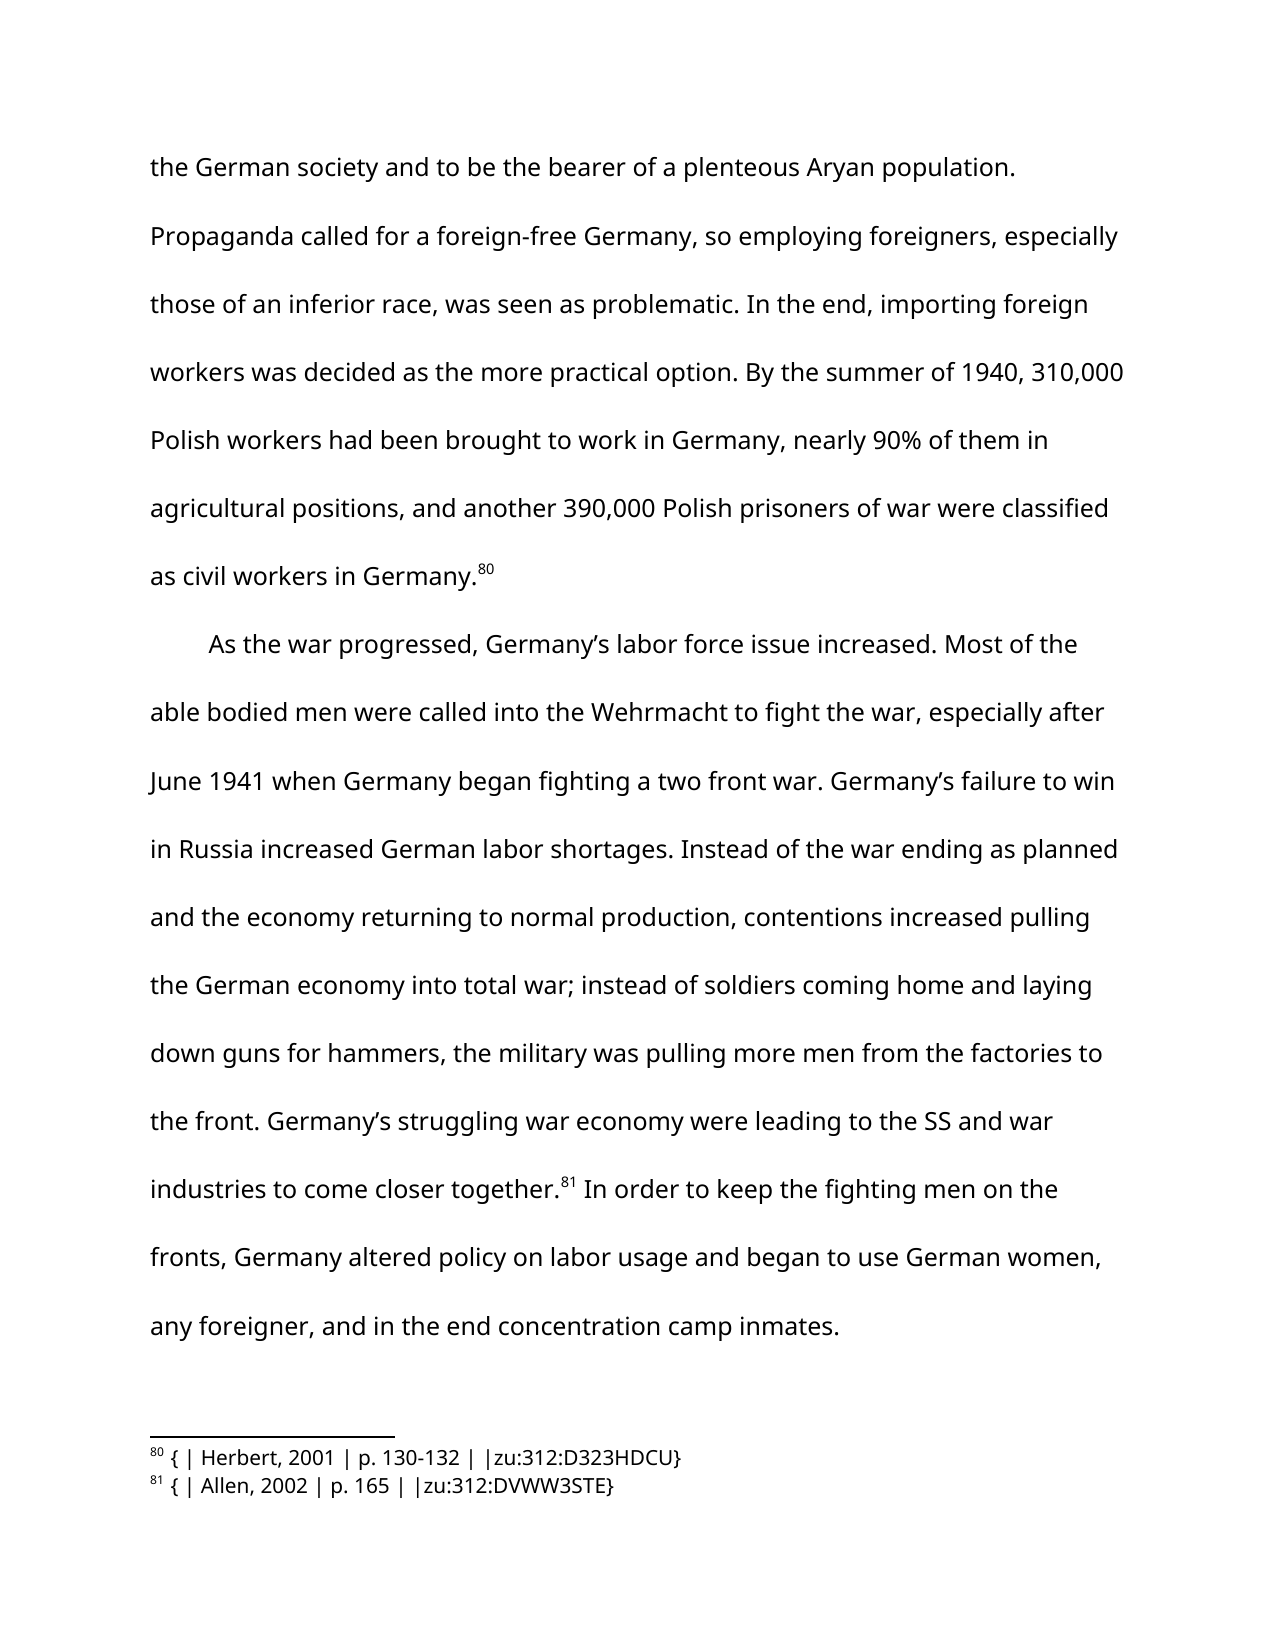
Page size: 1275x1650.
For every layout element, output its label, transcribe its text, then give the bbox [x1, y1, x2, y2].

text As the war progressed, Germany’s labor force issue increased. Most of the able bodied men were called into the Wehrmacht to fight the war, especially after June 1941 when Germany began fighting a two front war. Germany’s failure to win in Russia increased German labor shortages. Instead of the war ending as planned and the economy returning to normal production, contentions increased pulling the German economy into total war; instead of soldiers coming home and laying down guns for hammers, the military was pulling more men from the factories to the front. Germany’s struggling war economy were leading to the SS and war industries to come closer together. In order to keep the fighting men on the fronts, Germany altered policy on labor usage and began to use German women, any foreigner, and in the end concentration camp inmates. [150, 627, 1125, 1342]
text the German society and to be the bearer of a plenteous Aryan population. Propaganda called for a foreign-free Germany, so employing foreigners, especially those of an inferior race, was seen as problematic. In the end, importing foreign workers was decided as the more practical option. By the summer of 1940, 310,000 Polish workers had been brought to work in Germany, nearly 90% of them in agricultural positions, and another 390,000 Polish prisoners of war were classified as civil workers in Germany. [150, 150, 1125, 593]
text { | Herbert, 2001 | p. 130-132 | |zu:312:D323HDCU} [150, 1443, 1125, 1472]
text { | Allen, 2002 | p. 165 | |zu:312:DVWW3STE} [150, 1472, 1125, 1500]
